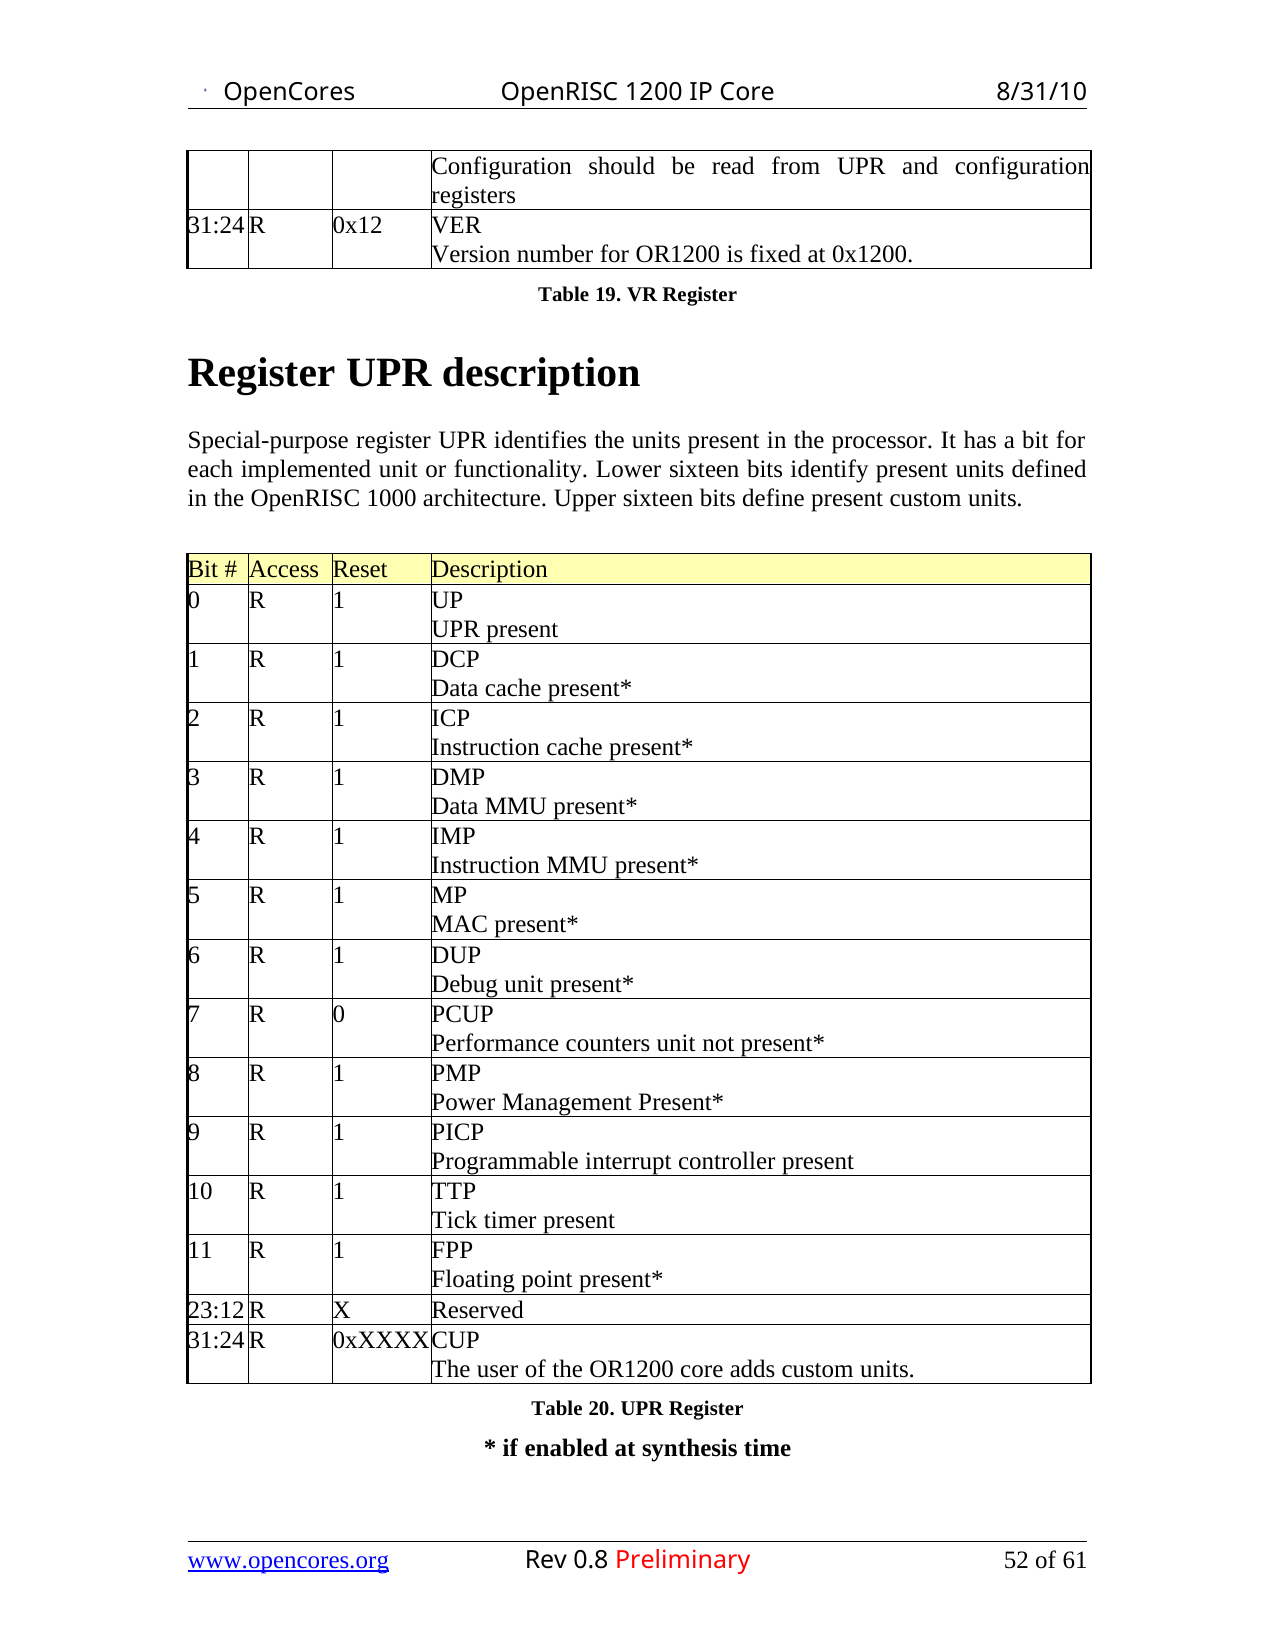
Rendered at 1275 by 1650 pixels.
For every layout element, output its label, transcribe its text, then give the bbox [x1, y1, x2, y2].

table_cell 23:12 [189, 1295, 248, 1323]
table_cell Reserved [432, 1295, 1090, 1323]
table_cell 1 [333, 762, 431, 820]
table_cell 1 [333, 1176, 431, 1234]
table_cell 31:24 [189, 210, 248, 268]
table_cell 8 [189, 1058, 248, 1116]
table_cell 0 [189, 585, 248, 643]
table_cell 3 [189, 762, 248, 820]
table_cell R [249, 821, 332, 879]
table_cell 11 [189, 1235, 248, 1293]
table_cell ICP Instruction cache present* [432, 703, 1090, 761]
table_cell 1 [333, 1117, 431, 1175]
table_cell R [249, 1117, 332, 1175]
table_cell [333, 151, 431, 209]
table_cell R [249, 1176, 332, 1234]
table_cell 7 [189, 999, 248, 1057]
table_cell 1 [333, 1235, 431, 1293]
table_cell [249, 151, 332, 209]
table_cell 9 [189, 1117, 248, 1175]
table_cell 4 [189, 821, 248, 879]
table_cell [189, 151, 248, 209]
table_cell 1 [333, 585, 431, 643]
table_cell DCP Data cache present* [432, 644, 1090, 702]
table_header Reset [333, 554, 431, 583]
table_cell 0x12 [333, 210, 431, 268]
table_cell R [249, 999, 332, 1057]
subtitle Register UPR description [187, 347, 1087, 396]
table_cell R [249, 1235, 332, 1293]
table_cell 10 [189, 1176, 248, 1234]
table_cell 1 [189, 644, 248, 702]
table_header Description [432, 554, 1090, 583]
table_cell 1 [333, 880, 431, 938]
table_cell R [249, 940, 332, 998]
table_cell PMP Power Management Present* [432, 1058, 1090, 1116]
text Table 19. VR Register [187, 282, 1087, 306]
table_cell R [249, 210, 332, 268]
table_cell R [249, 1325, 332, 1383]
table_cell VER Version number for OR1200 is fixed at 0x1200. [432, 210, 1090, 268]
table_cell R [249, 585, 332, 643]
table_cell R [249, 880, 332, 938]
table_cell UP UPR present [432, 585, 1090, 643]
table_cell FPP Floating point present* [432, 1235, 1090, 1293]
table_cell TTP Tick timer present [432, 1176, 1090, 1234]
table_header Bit # [189, 554, 248, 583]
table_cell CUP The user of the OR1200 core adds custom units. [432, 1325, 1090, 1383]
table_cell R [249, 1058, 332, 1116]
table_cell X [333, 1295, 431, 1323]
table_cell 1 [333, 1058, 431, 1116]
table_cell DUP Debug unit present* [432, 940, 1090, 998]
table_cell PCUP Performance counters unit not present* [432, 999, 1090, 1057]
table_cell 5 [189, 880, 248, 938]
table_cell DMP Data MMU present* [432, 762, 1090, 820]
table_cell 0xXXXX [333, 1325, 431, 1383]
text Special-purpose register UPR identifies the units present in the processor. It has a bit for each implemented unit or functionality. Lower sixteen bits identify present units defined in the OpenRISC 1000 architecture. Upper sixteen bits define present custom units. [187, 424, 1087, 512]
table_cell R [249, 1295, 332, 1323]
table_cell PICP Programmable interrupt controller present [432, 1117, 1090, 1175]
table_cell 2 [189, 703, 248, 761]
table_cell 1 [333, 940, 431, 998]
table_cell MP MAC present* [432, 880, 1090, 938]
table_header Access [249, 554, 332, 583]
text * if enabled at synthesis time [187, 1433, 1087, 1462]
table_cell R [249, 762, 332, 820]
table_cell R [249, 644, 332, 702]
table_cell R [249, 703, 332, 761]
table_cell 1 [333, 821, 431, 879]
table_cell 6 [189, 940, 248, 998]
table_cell IMP Instruction MMU present* [432, 821, 1090, 879]
table_cell 1 [333, 703, 431, 761]
table_cell 31:24 [189, 1325, 248, 1383]
table_cell 1 [333, 644, 431, 702]
table_cell Configuration should be read from UPR and configuration registers [432, 151, 1090, 209]
text Table 20. UPR Register [187, 1396, 1087, 1420]
table_cell 0 [333, 999, 431, 1057]
